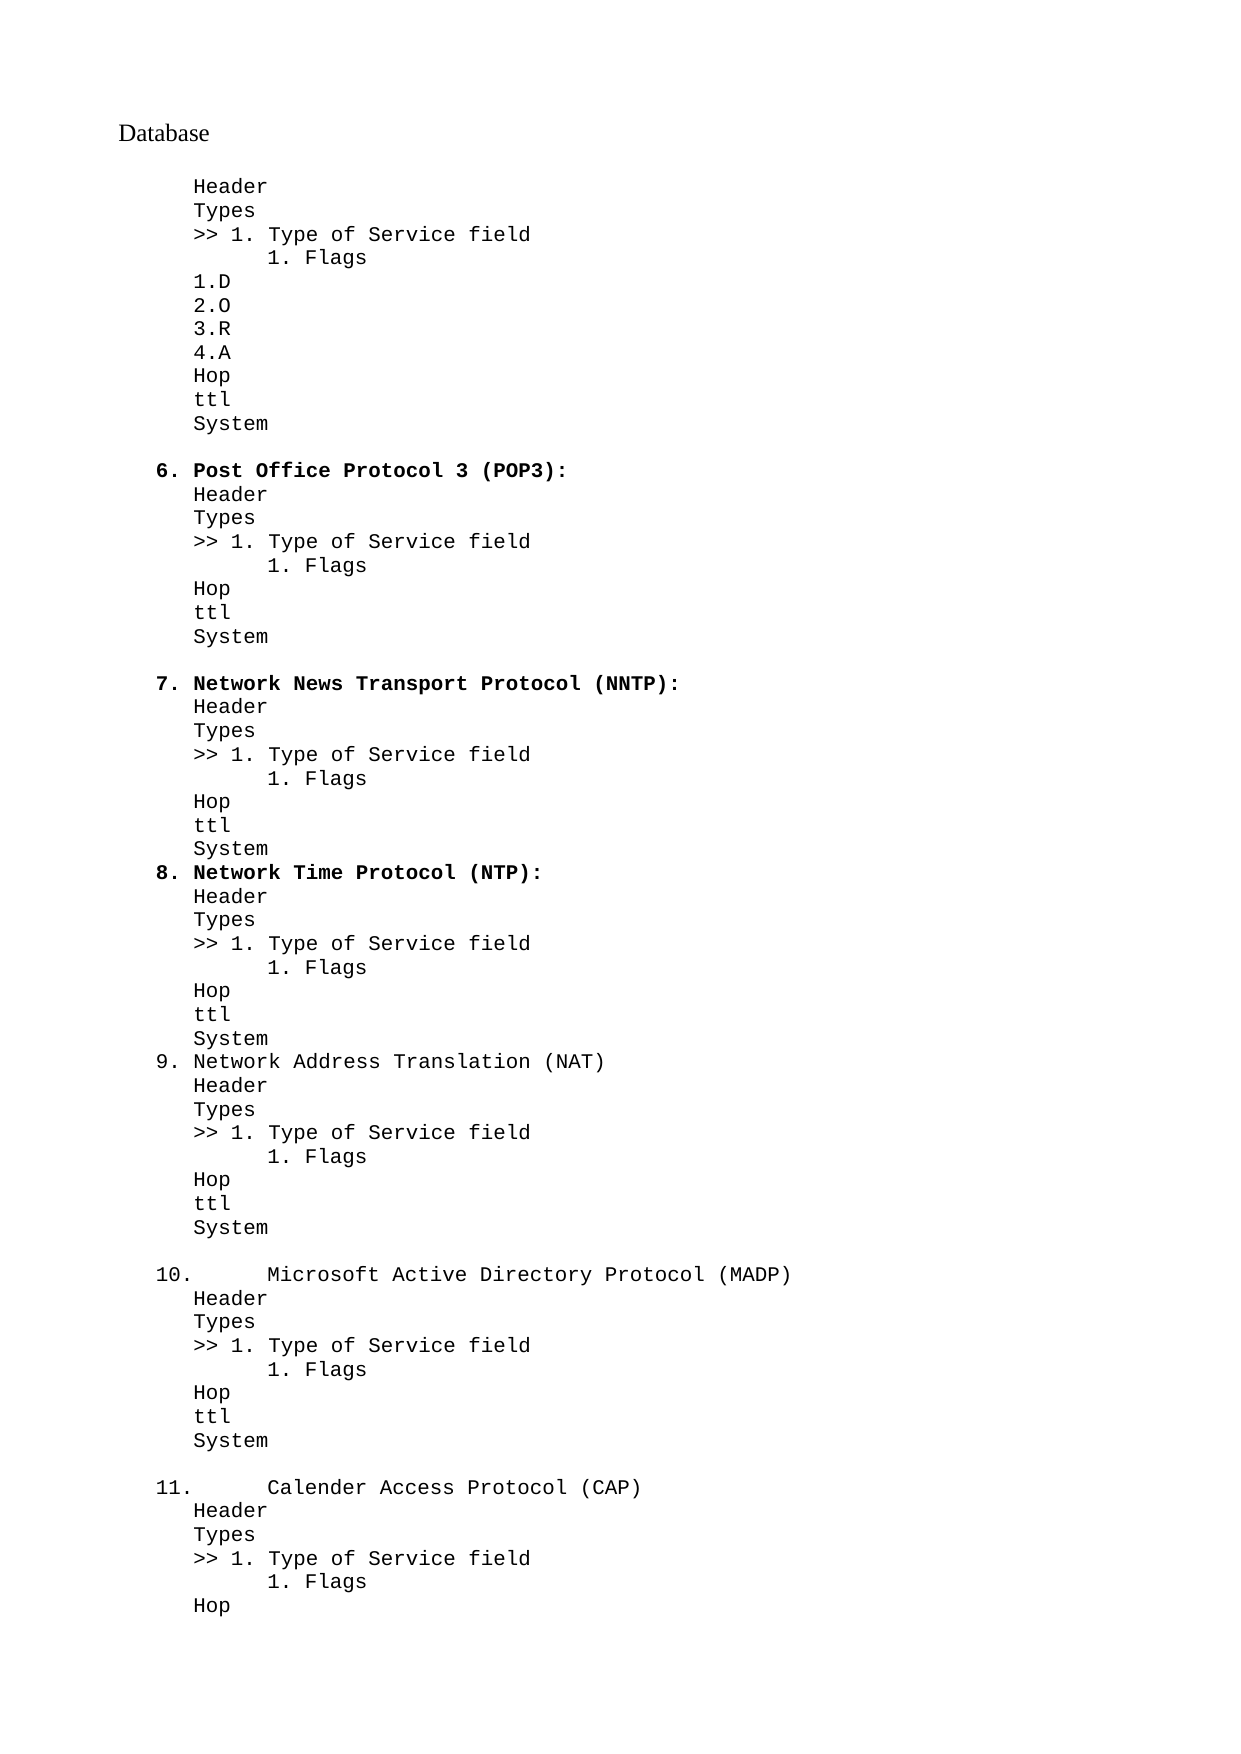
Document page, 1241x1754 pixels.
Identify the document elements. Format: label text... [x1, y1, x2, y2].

list 1. Flags [156, 767, 1122, 791]
list 2.O [156, 294, 1122, 318]
list >> 1. Type of Service field [156, 1335, 1122, 1359]
list Types [156, 909, 1122, 933]
list System [156, 1217, 1122, 1240]
list Header [156, 1288, 1122, 1311]
list 4.A [156, 342, 1122, 366]
list Calender Access Protocol (CAP) [156, 1477, 1122, 1501]
list ttl [156, 1406, 1122, 1429]
list ttl [156, 1193, 1122, 1217]
list System [156, 1429, 1122, 1453]
list >> 1. Type of Service field [156, 224, 1122, 247]
list Hop [156, 366, 1122, 389]
list Network News Transport Protocol (NNTP): [156, 673, 1122, 697]
list Hop [156, 980, 1122, 1004]
list 1.D [156, 271, 1122, 294]
list Header [156, 1075, 1122, 1098]
list Types [156, 720, 1122, 744]
list Hop [156, 578, 1122, 602]
list Post Office Protocol 3 (POP3): [156, 460, 1122, 484]
list Types [156, 507, 1122, 531]
list ttl [156, 389, 1122, 413]
list Types [156, 1524, 1122, 1548]
list Header [156, 1501, 1122, 1524]
list 1. Flags [156, 1571, 1122, 1595]
list Network Time Protocol (NTP): [156, 862, 1122, 886]
list Header [156, 176, 1122, 200]
list ttl [156, 1004, 1122, 1028]
list System [156, 413, 1122, 436]
list System [156, 838, 1122, 862]
list >> 1. Type of Service field [156, 1548, 1122, 1571]
list Types [156, 1098, 1122, 1122]
list Types [156, 1311, 1122, 1335]
list ttl [156, 602, 1122, 626]
list Network Address Translation (NAT) [156, 1051, 1122, 1075]
list 1. Flags [156, 1359, 1122, 1382]
list 3.R [156, 318, 1122, 342]
list Header [156, 484, 1122, 507]
list System [156, 626, 1122, 649]
list Hop [156, 1382, 1122, 1406]
list Header [156, 886, 1122, 909]
list 1. Flags [156, 247, 1122, 271]
list 1. Flags [156, 1146, 1122, 1169]
list >> 1. Type of Service field [156, 1122, 1122, 1146]
list >> 1. Type of Service field [156, 531, 1122, 555]
list ttl [156, 815, 1122, 838]
list 1. Flags [156, 555, 1122, 578]
list Hop [156, 1595, 1122, 1619]
list Microsoft Active Directory Protocol (MADP) [156, 1264, 1122, 1288]
list 1. Flags [156, 957, 1122, 980]
list >> 1. Type of Service field [156, 744, 1122, 767]
list Types [156, 200, 1122, 224]
list Header [156, 697, 1122, 720]
list Hop [156, 791, 1122, 815]
list >> 1. Type of Service field [156, 933, 1122, 957]
list Hop [156, 1169, 1122, 1193]
list System [156, 1028, 1122, 1051]
